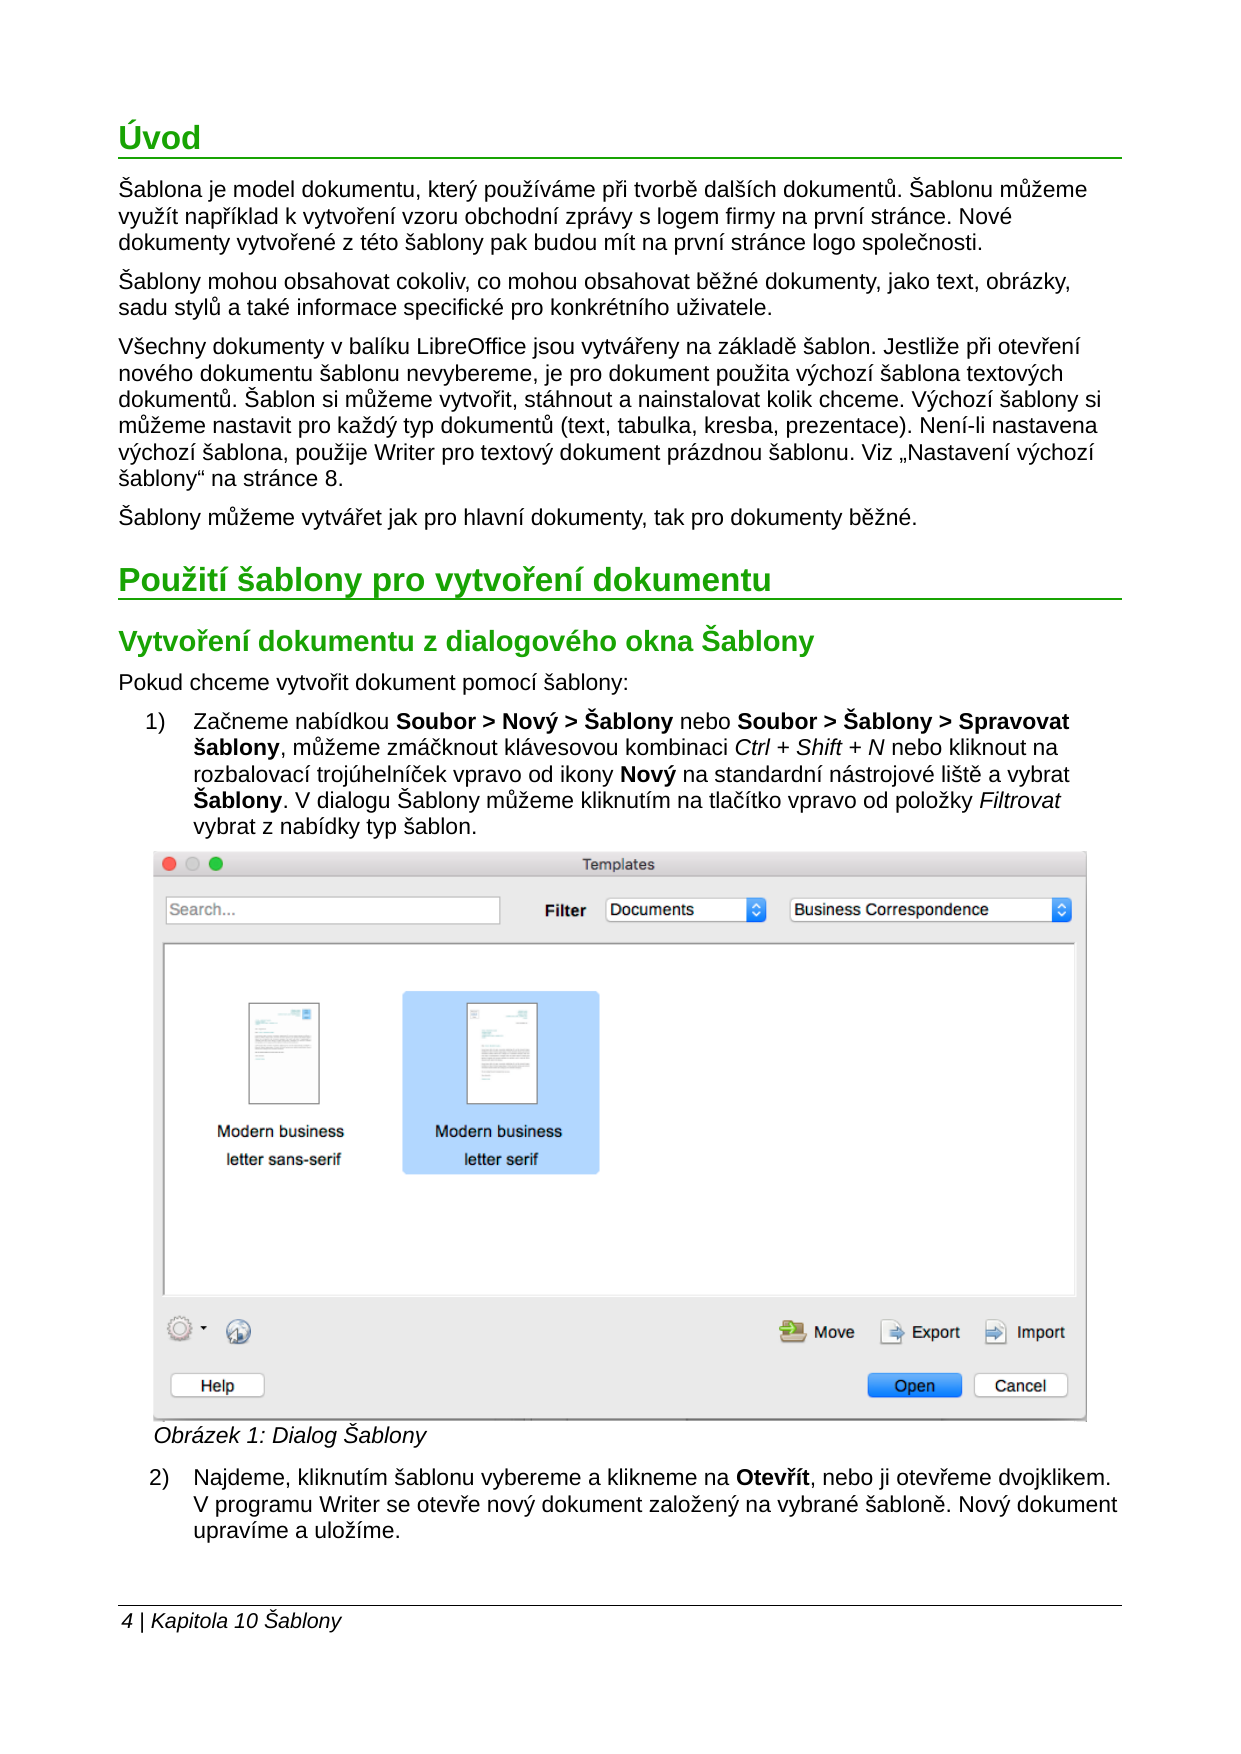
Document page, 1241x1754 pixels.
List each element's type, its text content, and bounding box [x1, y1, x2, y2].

text Šablona je model dokumentu, který používáme při tvorbě dalších dokumentů. Šablonu můžeme využít například k vytvoření vzoru obchodní zprávy s logem firmy na první stránce. Nové dokumenty vytvořené z této šablony pak budou mít na první stránce logo společnosti. [118, 176, 1122, 255]
subtitle Úvod [118, 118, 1122, 157]
list Začneme nabídkou Soubor > Nový > Šablony nebo Soubor > Šablony > Spravovat šablony, můžeme zmáčknout klávesovou kombinaci Ctrl + Shift + N nebo kliknout na rozbalovací trojúhelníček vpravo od ikony Nový na standardní nástrojové liště a vybrat Šablony. V dialogu Šablony můžeme kliknutím na tlačítko vpravo od položky Filtrovat vybrat z nabídky typ šablon. [165, 708, 1122, 840]
text Šablony mohou obsahovat cokoliv, co mohou obsahovat běžné dokumenty, jako text, obrázky, sadu stylů a také informace specifické pro konkrétního uživatele. [118, 268, 1122, 321]
text Všechny dokumenty v balíku LibreOffice jsou vytvářeny na základě šablon. Jestliže při otevření nového dokumentu šablonu nevybereme, je pro dokument použita výchozí šablona textových dokumentů. Šablon si můžeme vytvořit, stáhnout a nainstalovat kolik chceme. Výchozí šablony si můžeme nastavit pro každý typ dokumentů (text, tabulka, kresba, prezentace). Není-li nastavena výchozí šablona, použije Writer pro textový dokument prázdnou šablonu. Viz „Nastavení výchozí šablony“ na stránce 8. [118, 333, 1122, 491]
text Obrázek 1: Dialog Šablony [153, 1422, 1087, 1448]
subtitle Použití šablony pro vytvoření dokumentu [118, 559, 1122, 598]
text Šablony můžeme vytvářet jak pro hlavní dokumenty, tak pro dokumenty běžné. [118, 504, 1122, 530]
subtitle Vytvoření dokumentu z dialogového okna Šablony [118, 624, 1122, 657]
picture [153, 851, 1087, 1422]
list Najdeme, kliknutím šablonu vybereme a klikneme na Otevřít, nebo ji otevřeme dvojklikem. V programu Writer se otevře nový dokument založený na vybrané šabloně. Nový dokument upravíme a uložíme. [169, 1464, 1122, 1543]
list Pokud chceme vytvořit dokument pomocí šablony: [118, 669, 1122, 695]
